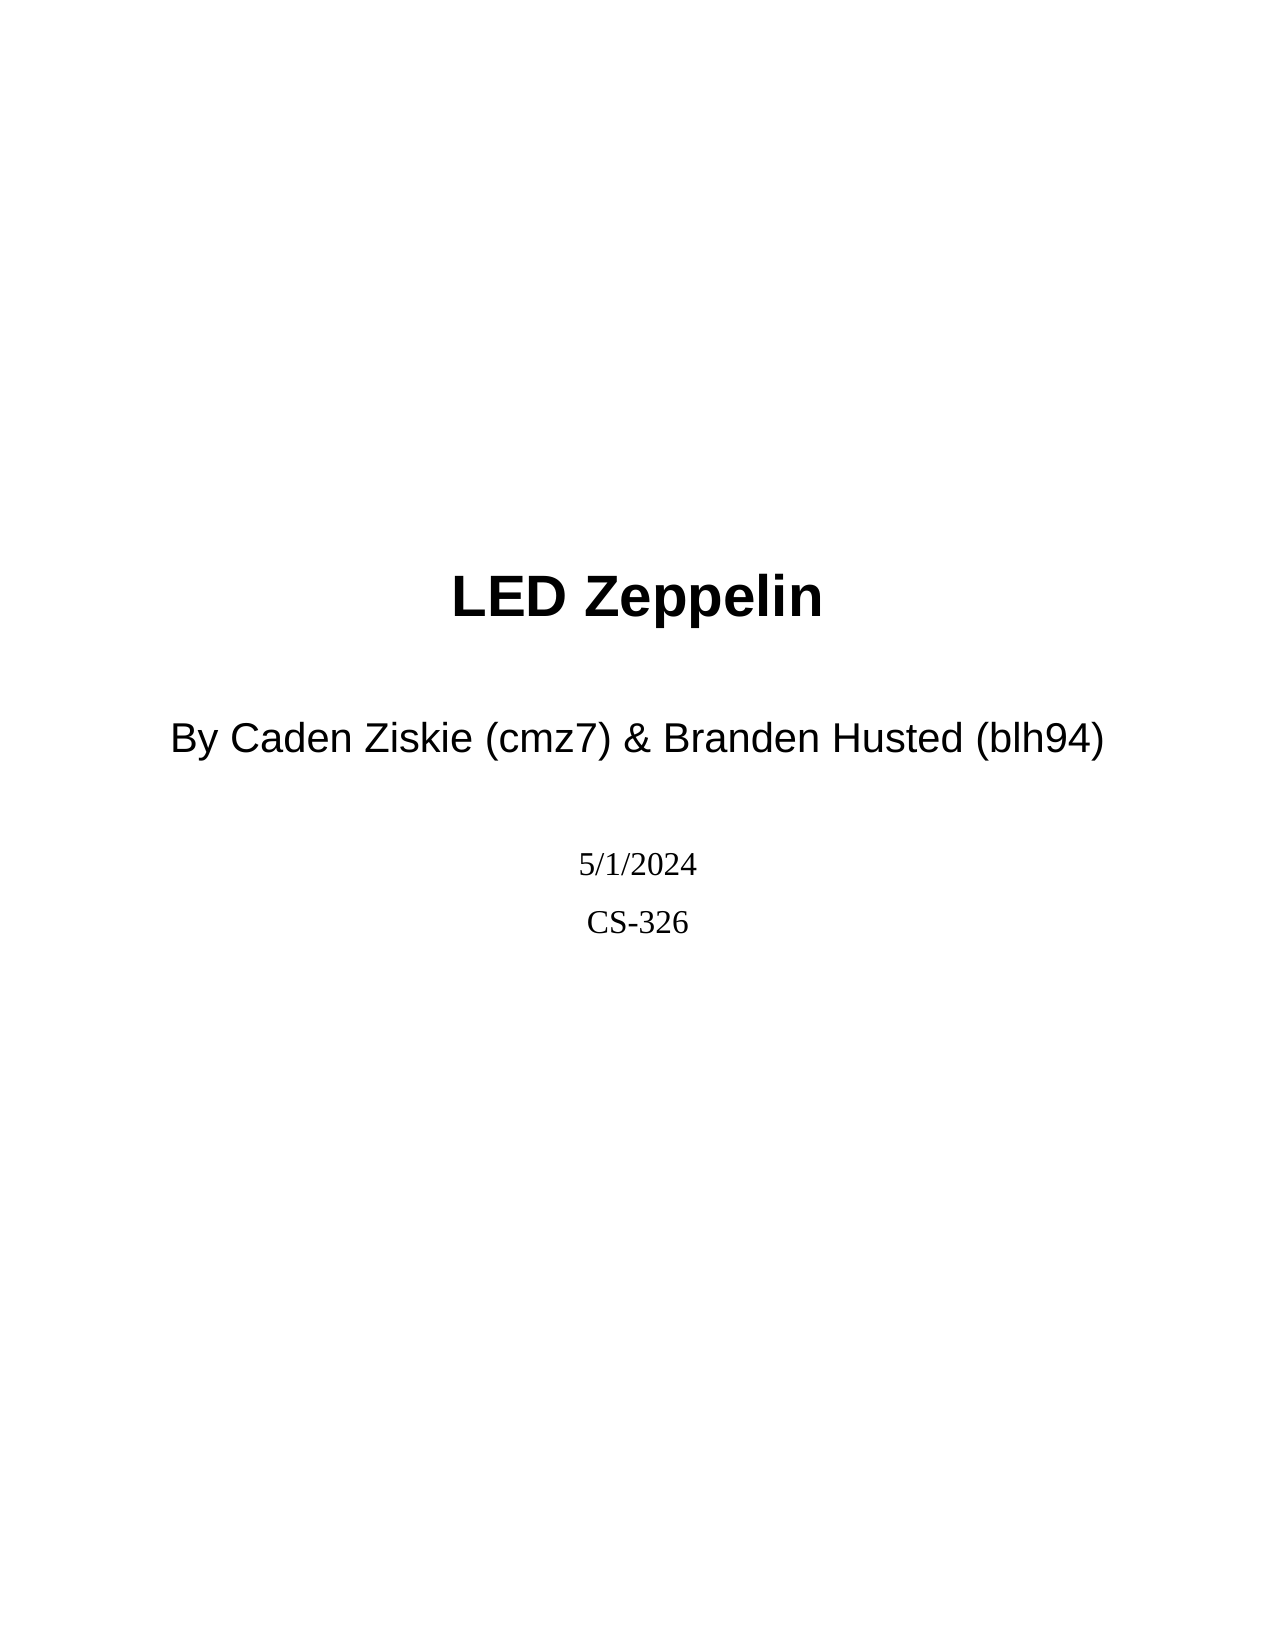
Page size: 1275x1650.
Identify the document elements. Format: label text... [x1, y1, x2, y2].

text 5/1/2024 [118, 844, 1157, 882]
text CS-326 [118, 902, 1157, 941]
title LED Zeppelin [118, 561, 1157, 628]
title By Caden Ziskie (cmz7) & Branden Husted (blh94) [118, 714, 1157, 762]
